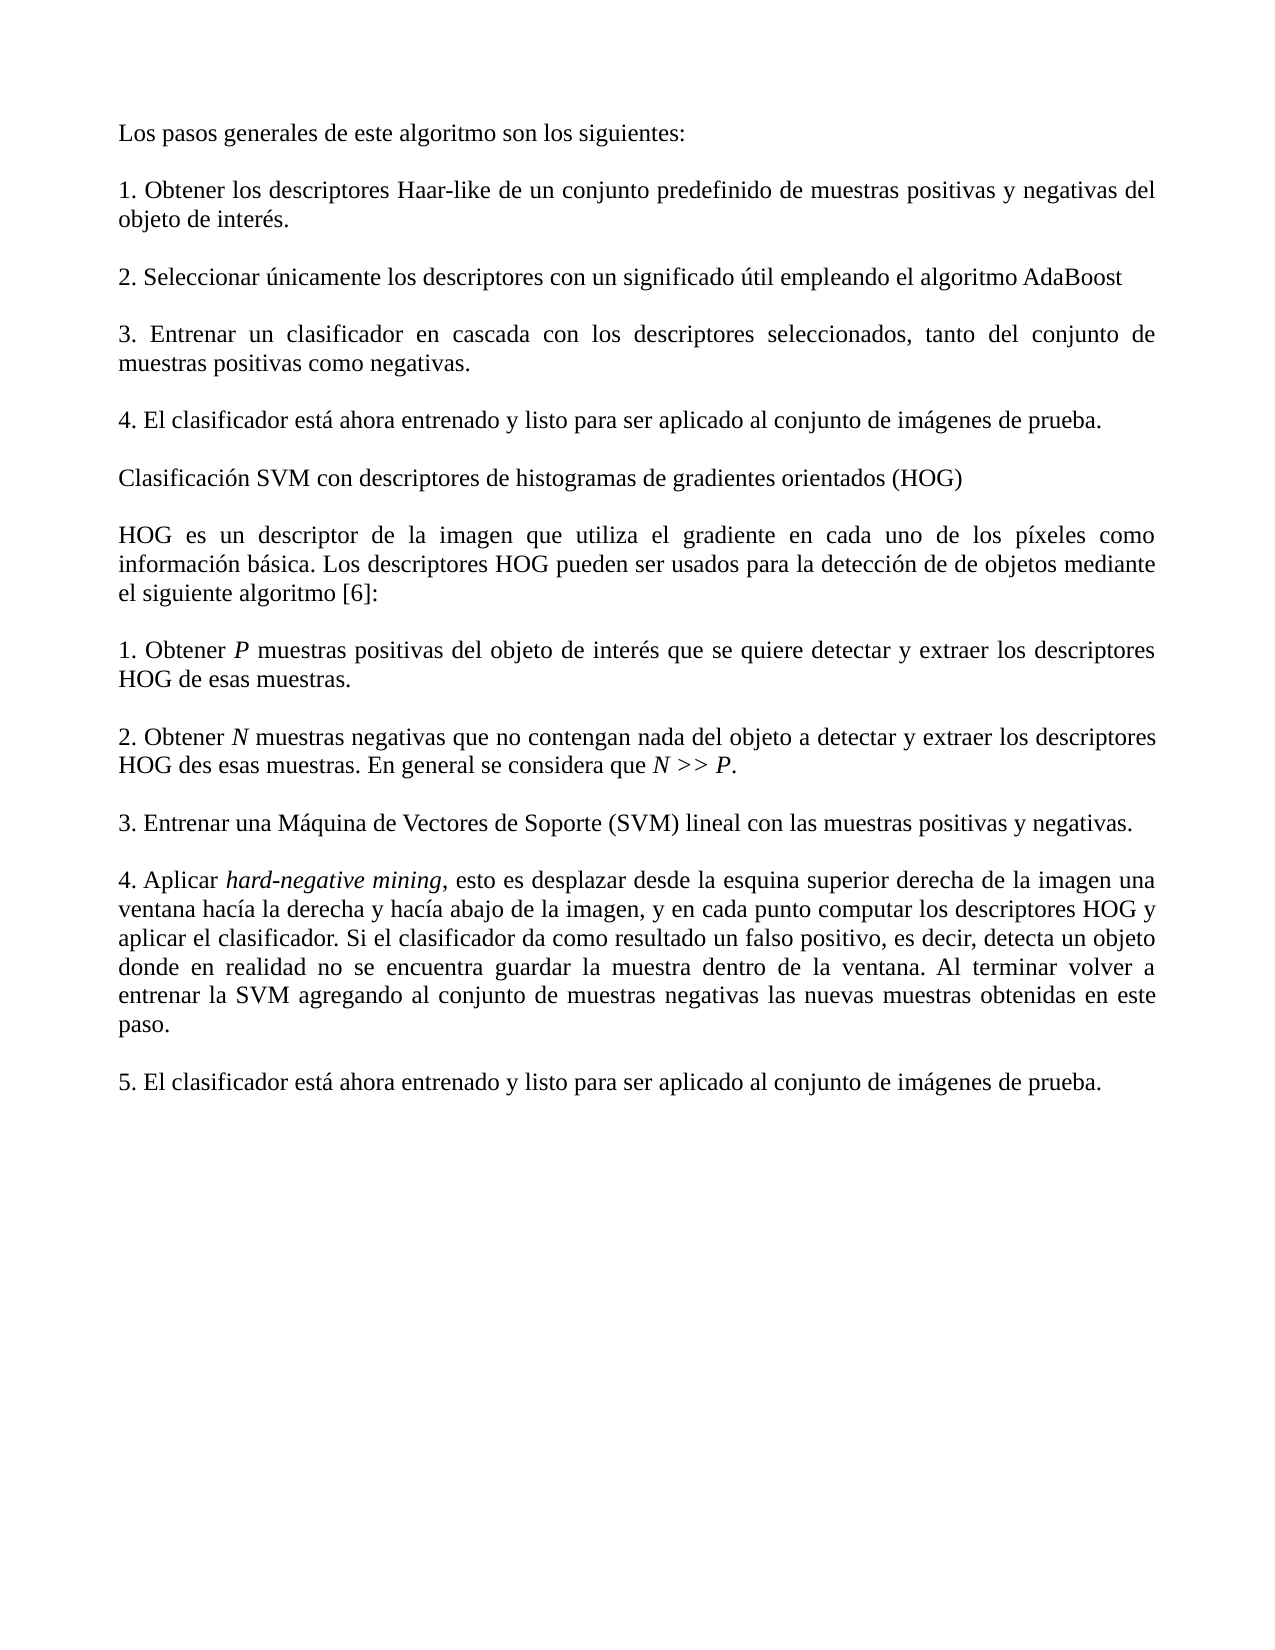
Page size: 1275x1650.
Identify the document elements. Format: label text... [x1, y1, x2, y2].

text HOG es un descriptor de la imagen que utiliza el gradiente en cada uno de los píxeles como información básica. Los descriptores HOG pueden ser usados para la detección de de objetos mediante el siguiente algoritmo [6]: [118, 521, 1157, 607]
text 3. Entrenar un clasificador en cascada con los descriptores seleccionados, tanto del conjunto de muestras positivas como negativas. [118, 319, 1157, 377]
text Los pasos generales de este algoritmo son los siguientes: [118, 118, 1157, 147]
text 3. Entrenar una Máquina de Vectores de Soporte (SVM) lineal con las muestras positivas y negativas. [118, 808, 1157, 837]
text 4. Aplicar hard-negative mining, esto es desplazar desde la esquina superior derecha de la imagen una ventana hacía la derecha y hacía abajo de la imagen, y en cada punto computar los descriptores HOG y aplicar el clasificador. Si el clasificador da como resultado un falso positivo, es decir, detecta un objeto donde en realidad no se encuentra guardar la muestra dentro de la ventana. Al terminar volver a entrenar la SVM agregando al conjunto de muestras negativas las nuevas muestras obtenidas en este paso. [118, 866, 1157, 1038]
text 1. Obtener P muestras positivas del objeto de interés que se quiere detectar y extraer los descriptores HOG de esas muestras. [118, 636, 1157, 693]
text 1. Obtener los descriptores Haar-like de un conjunto predefinido de muestras positivas y negativas del objeto de interés. [118, 176, 1157, 233]
text 2. Seleccionar únicamente los descriptores con un significado útil empleando el algoritmo AdaBoost [118, 262, 1157, 291]
text 4. El clasificador está ahora entrenado y listo para ser aplicado al conjunto de imágenes de prueba. [118, 406, 1157, 434]
text 2. Obtener N muestras negativas que no contengan nada del objeto a detectar y extraer los descriptores HOG des esas muestras. En general se considera que N >> P. [118, 722, 1157, 779]
text 5. El clasificador está ahora entrenado y listo para ser aplicado al conjunto de imágenes de prueba. [118, 1067, 1157, 1096]
text Clasificación SVM con descriptores de histogramas de gradientes orientados (HOG) [118, 463, 1157, 492]
